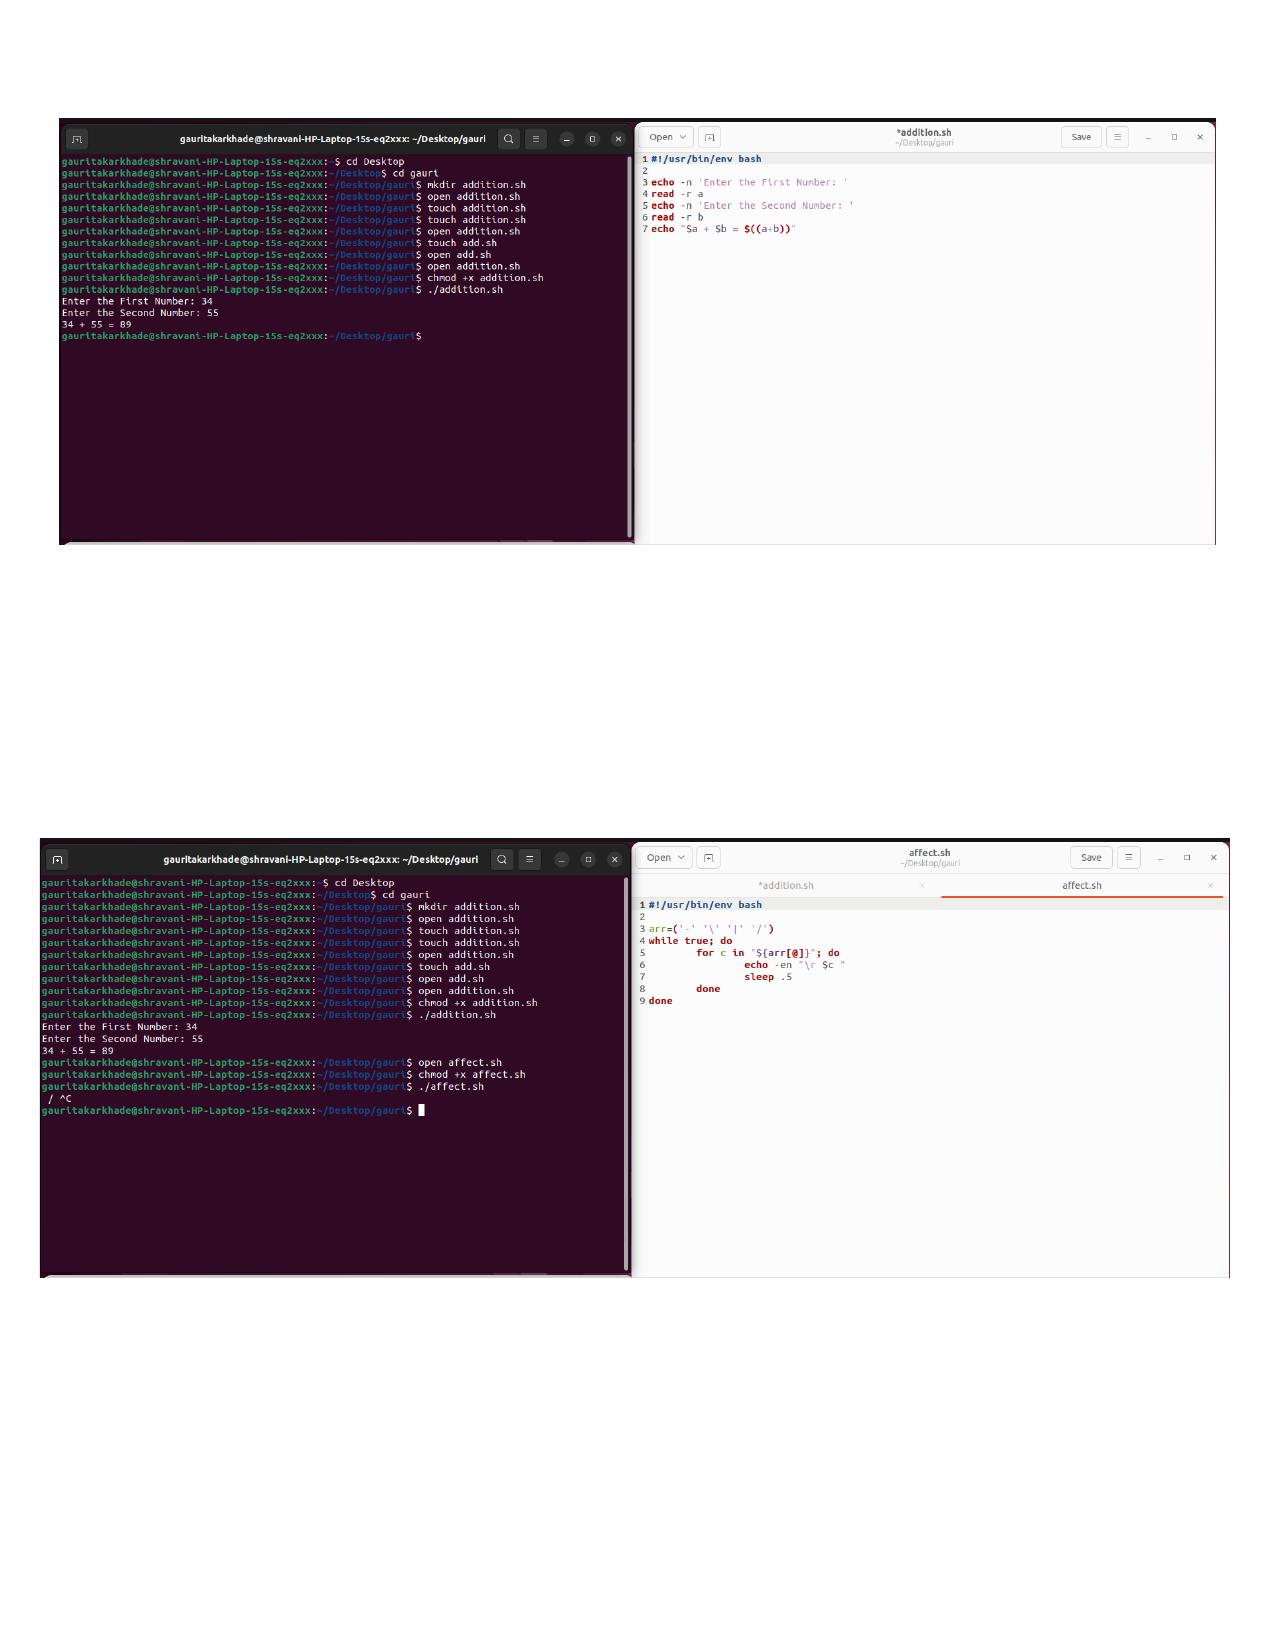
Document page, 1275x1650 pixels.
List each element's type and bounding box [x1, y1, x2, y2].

picture [39, 838, 1230, 1278]
picture [59, 118, 1216, 545]
